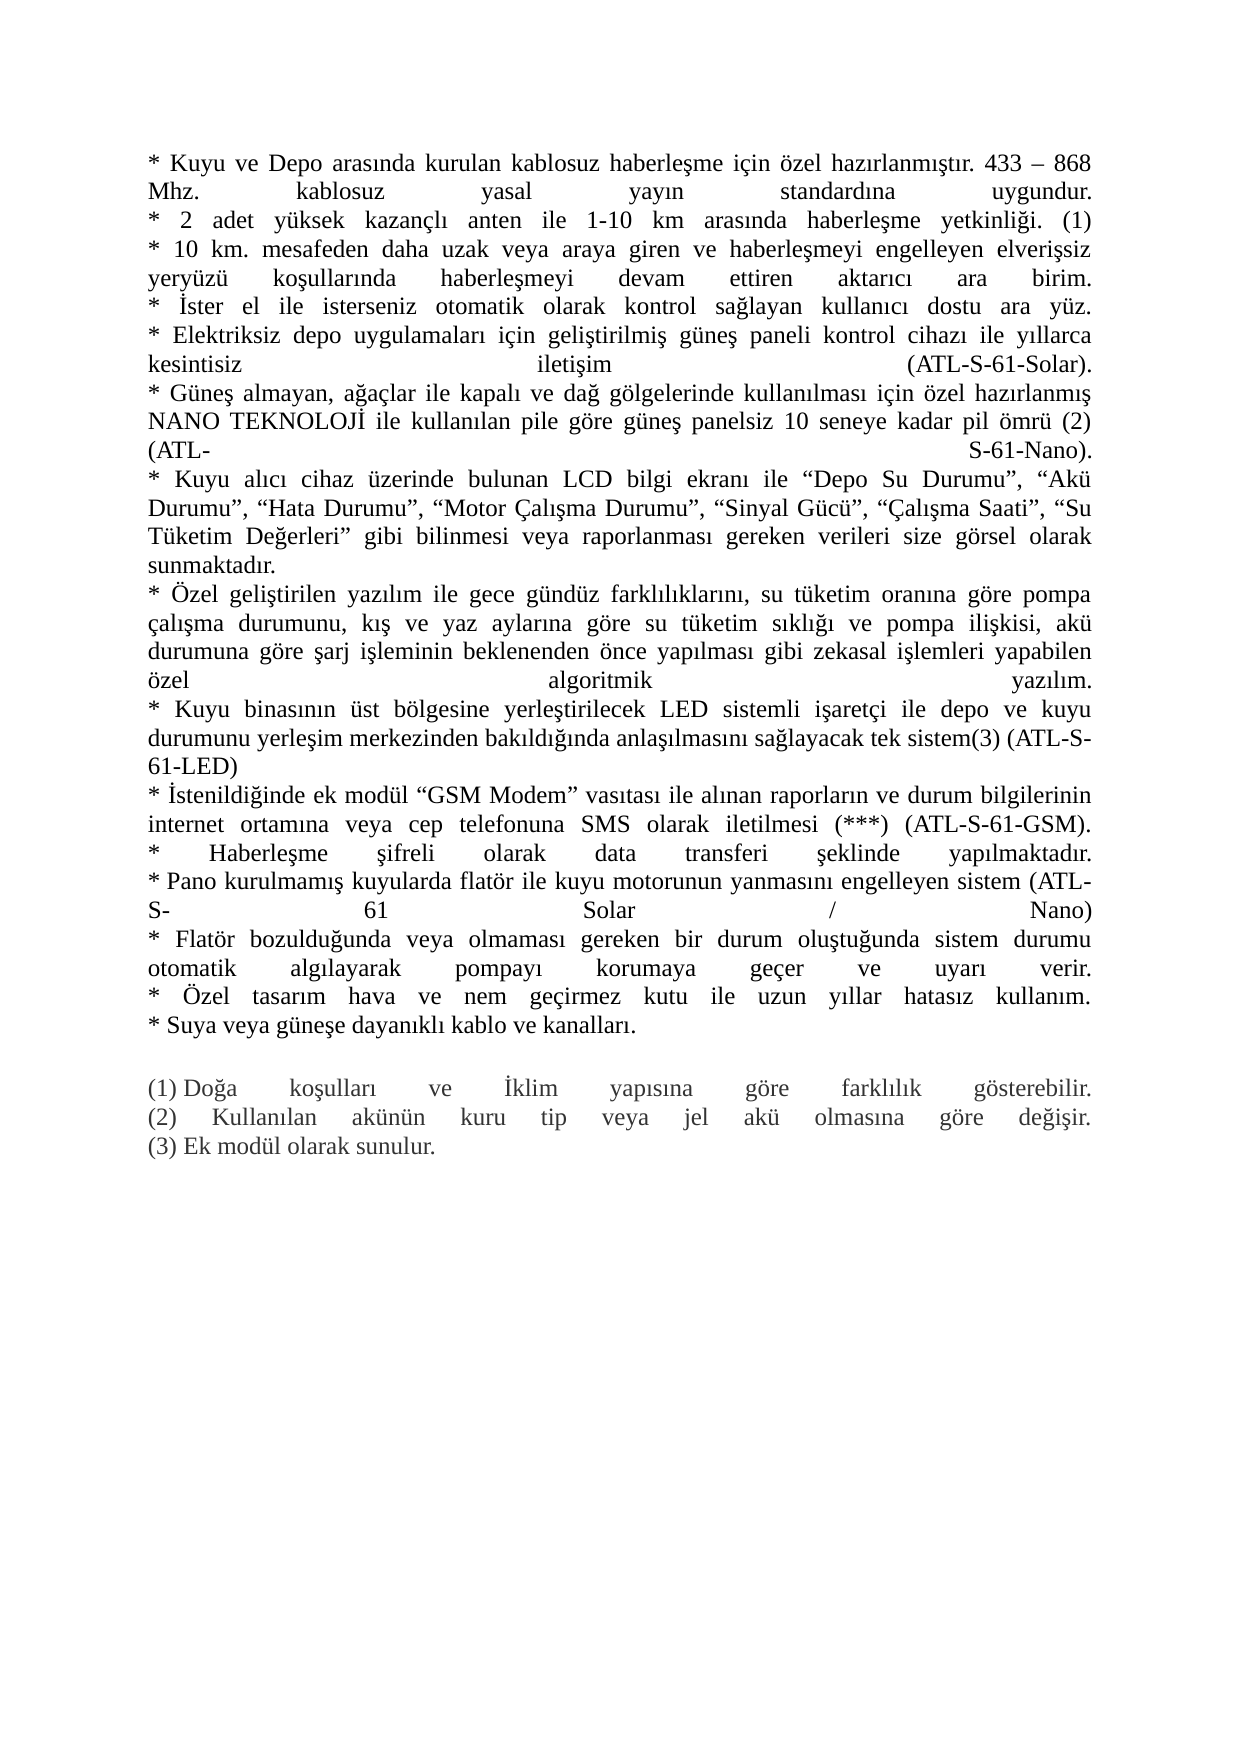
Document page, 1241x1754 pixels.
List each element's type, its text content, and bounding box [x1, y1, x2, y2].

text * Kuyu ve Depo arasında kurulan kablosuz haberleşme için özel hazırlanmıştır. 433 – 868 Mhz. kablosuz yasal yayın standardına uygundur. * 2 adet yüksek kazançlı anten ile 1-10 km arasında haberleşme yetkinliği. (1) * 10 km. mesafeden daha uzak veya araya giren ve haberleşmeyi engelleyen elverişsiz yeryüzü koşullarında haberleşmeyi devam ettiren aktarıcı ara birim. * İster el ile isterseniz otomatik olarak kontrol sağlayan kullanıcı dostu ara yüz. * Elektriksiz depo uygulamaları için geliştirilmiş güneş paneli kontrol cihazı ile yıllarca kesintisiz iletişim (ATL-S-61-Solar). * Güneş almayan, ağaçlar ile kapalı ve dağ gölgelerinde kullanılması için özel hazırlanmış NANO TEKNOLOJİ ile kullanılan pile göre güneş panelsiz 10 seneye kadar pil ömrü (2) (ATL- S-61-Nano). * Kuyu alıcı cihaz üzerinde bulunan LCD bilgi ekranı ile “Depo Su Durumu”, “Akü Durumu”, “Hata Durumu”, “Motor Çalışma Durumu”, “Sinyal Gücü”, “Çalışma Saati”, “Su Tüketim Değerleri” gibi bilinmesi veya raporlanması gereken verileri size görsel olarak sunmaktadır. * Özel geliştirilen yazılım ile gece gündüz farklılıklarını, su tüketim oranına göre pompa çalışma durumunu, kış ve yaz aylarına göre su tüketim sıklığı ve pompa ilişkisi, akü durumuna göre şarj işleminin beklenenden önce yapılması gibi zekasal işlemleri yapabilen özel algoritmik yazılım. * Kuyu binasının üst bölgesine yerleştirilecek LED sistemli işaretçi ile depo ve kuyu durumunu yerleşim merkezinden bakıldığında anlaşılmasını sağlayacak tek sistem(3) (ATL-S-61-LED) * İstenildiğinde ek modül “GSM Modem” vasıtası ile alınan raporların ve durum bilgilerinin internet ortamına veya cep telefonuna SMS olarak iletilmesi (***) (ATL-S-61-GSM). * Haberleşme şifreli olarak data transferi şeklinde yapılmaktadır. * Pano kurulmamış kuyularda flatör ile kuyu motorunun yanmasını engelleyen sistem (ATL-S- 61 Solar / Nano) * Flatör bozulduğunda veya olmaması gereken bir durum oluştuğunda sistem durumu otomatik algılayarak pompayı korumaya geçer ve uyarı verir. * Özel tasarım hava ve nem geçirmez kutu ile uzun yıllar hatasız kullanım. * Suya veya güneşe dayanıklı kablo ve kanalları. [148, 148, 1093, 1039]
text (1) Doğa koşulları ve İklim yapısına göre farklılık gösterebilir. (2) Kullanılan akünün kuru tip veya jel akü olmasına göre değişir. (3) Ek modül olarak sunulur. [148, 1073, 1093, 1160]
